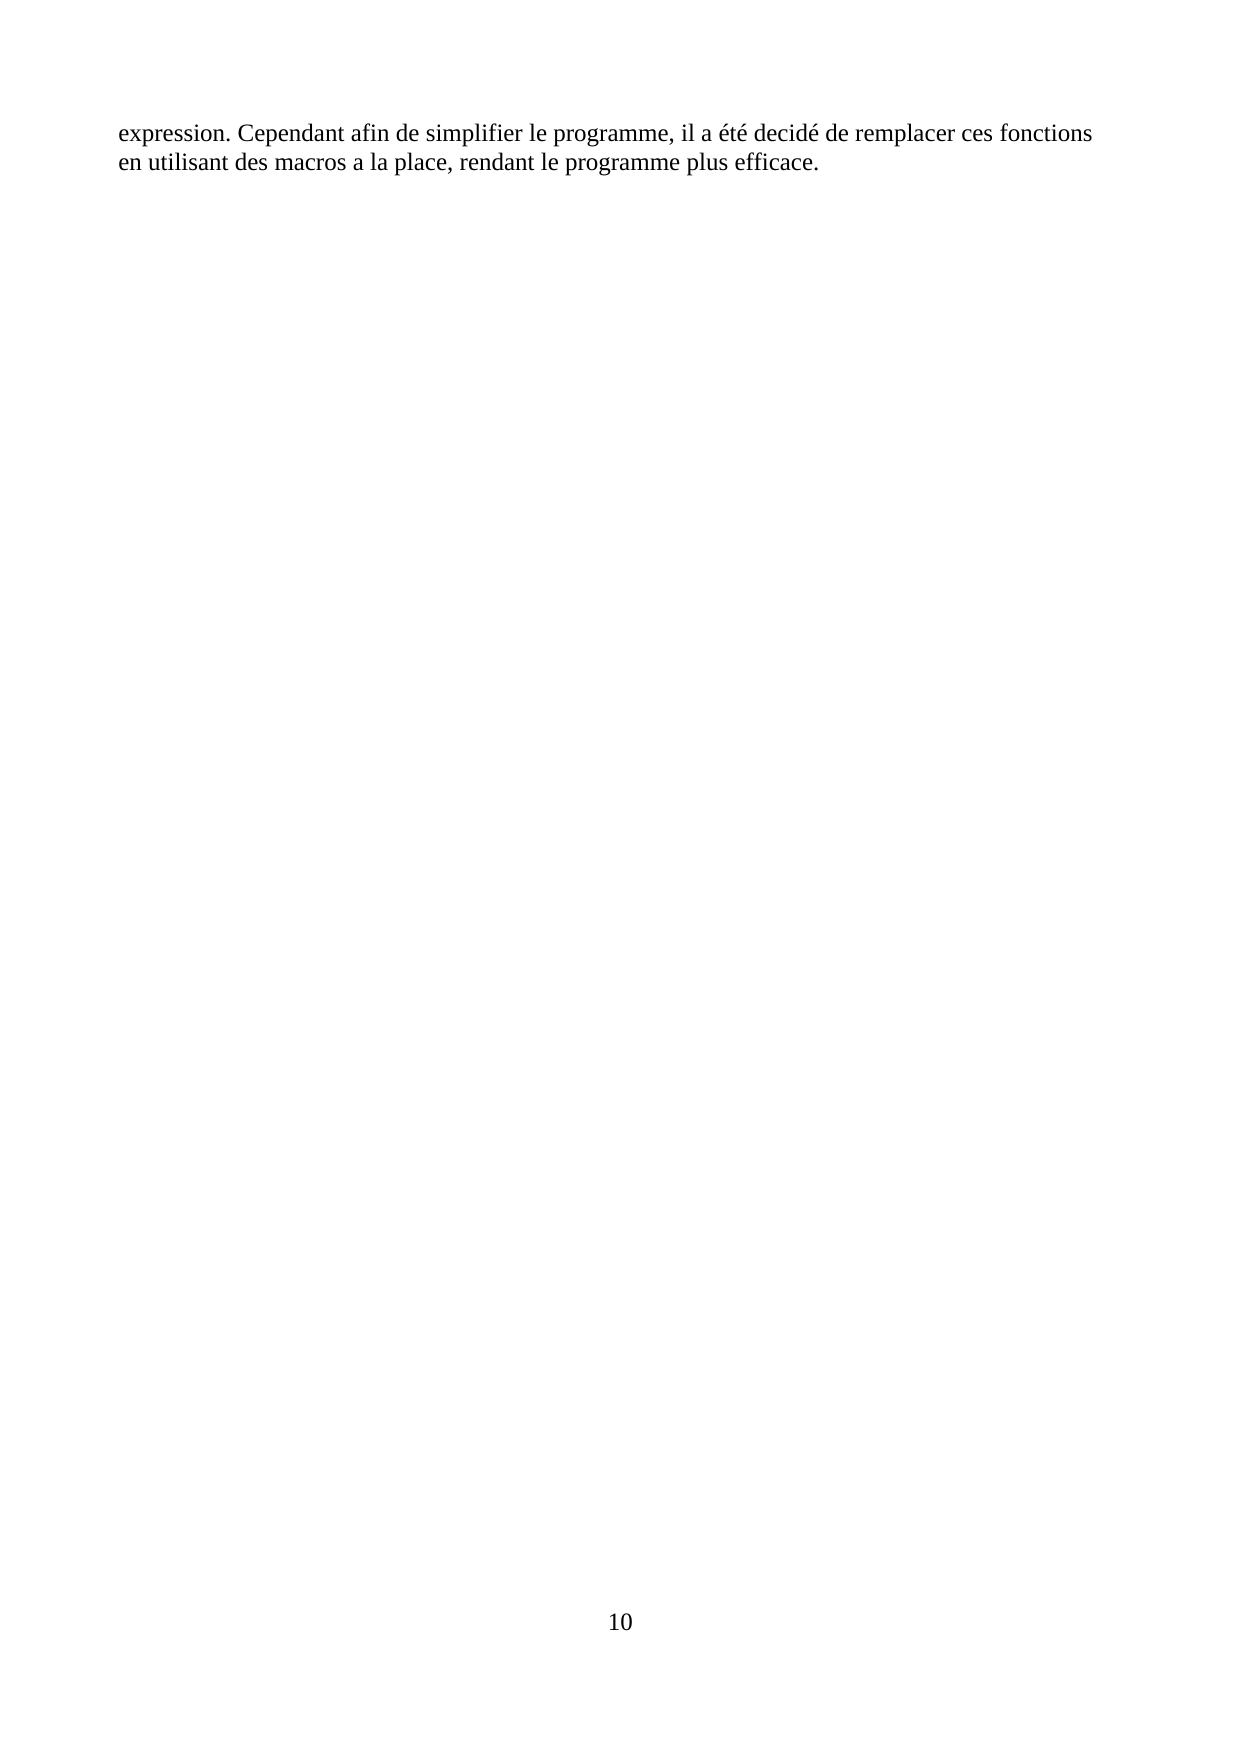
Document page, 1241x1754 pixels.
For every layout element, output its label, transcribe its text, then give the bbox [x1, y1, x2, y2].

text expression. Cependant afin de simplifier le programme, il a été decidé de remplacer ces fonctions en utilisant des macros a la place, rendant le programme plus efficace. [118, 118, 1122, 176]
